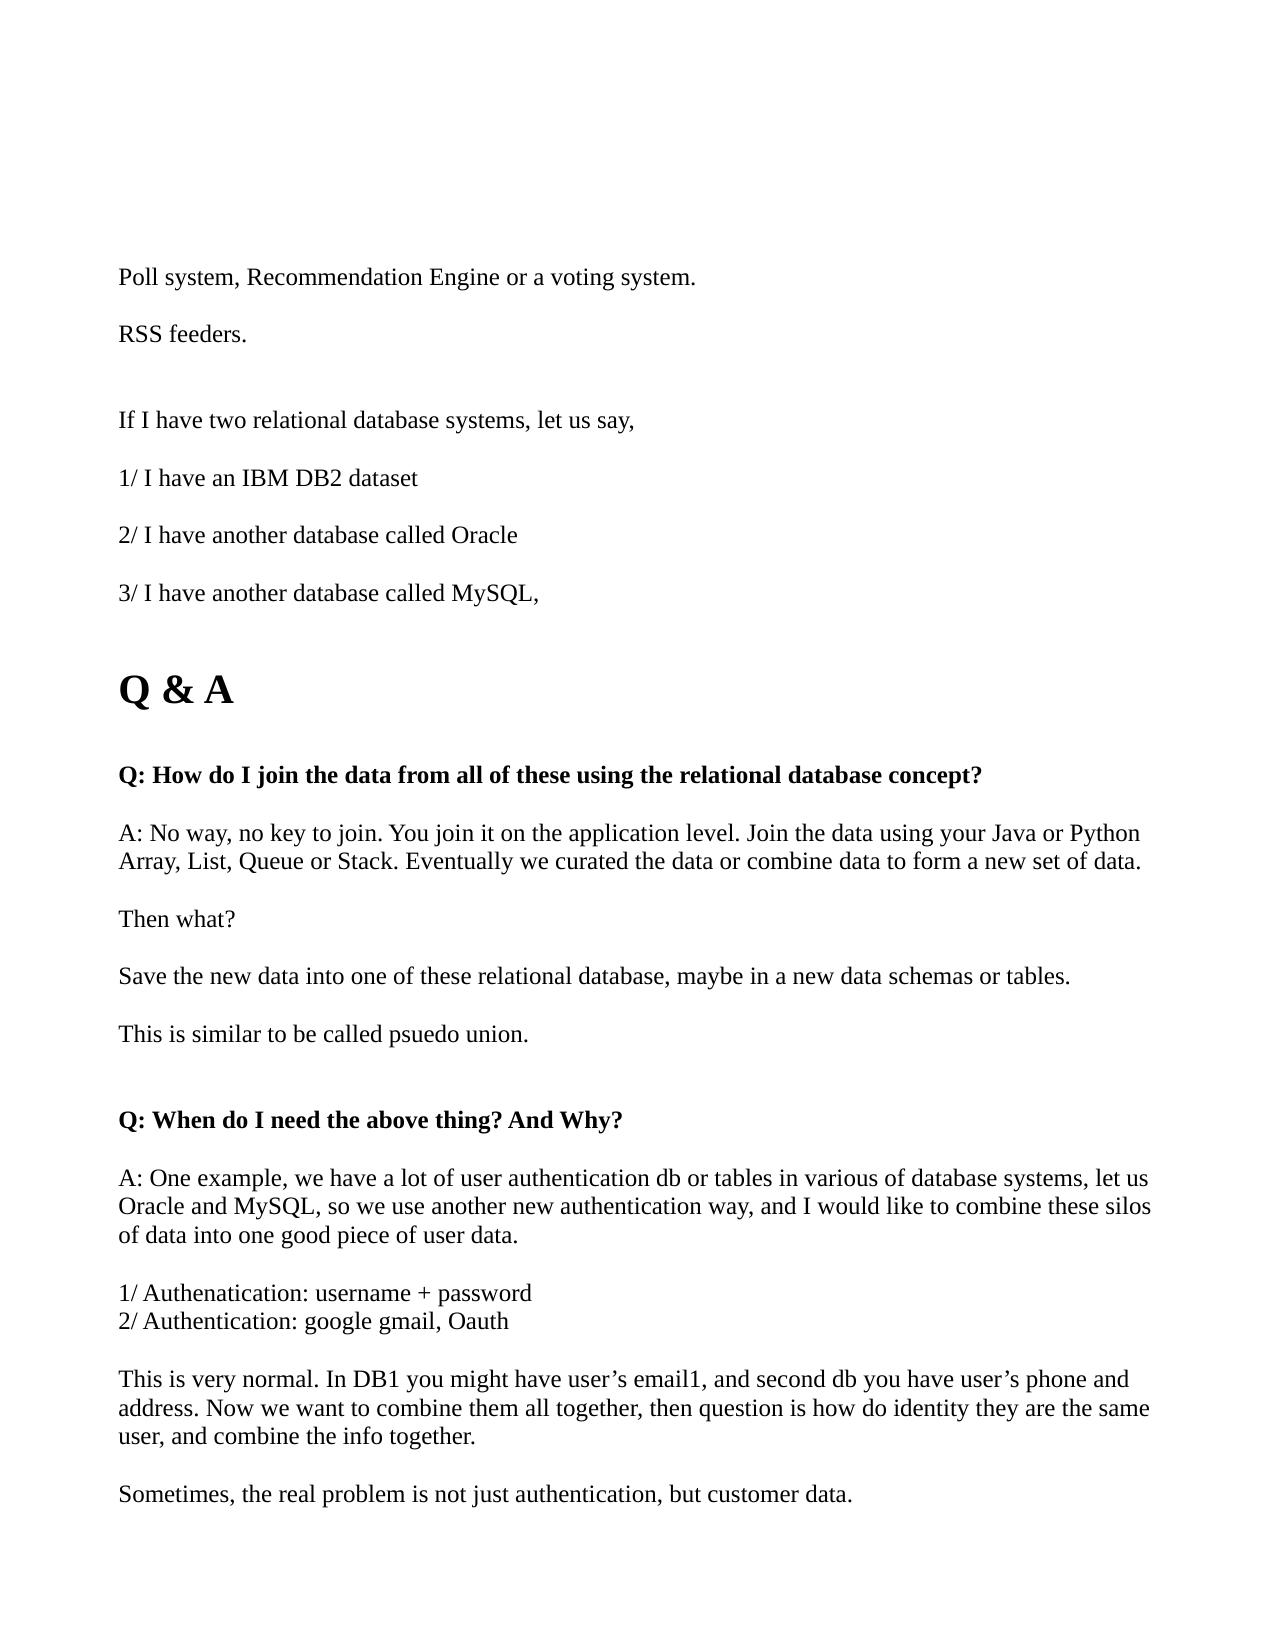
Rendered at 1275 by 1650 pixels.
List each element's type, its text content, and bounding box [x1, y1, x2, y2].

text 2/ Authentication: google gmail, Oauth [118, 1306, 1157, 1335]
text Save the new data into one of these relational database, maybe in a new data schemas or tables. [118, 961, 1157, 990]
text A: No way, no key to join. You join it on the application level. Join the data using your Java or Python Array, List, Queue or Stack. Eventually we curated the data or combine data to form a new set of data. [118, 818, 1157, 875]
text Then what? [118, 904, 1157, 933]
text 2/ I have another database called Oracle [118, 521, 1157, 549]
text Poll system, Recommendation Engine or a voting system. [118, 262, 1157, 291]
text If I have two relational database systems, let us say, [118, 406, 1157, 434]
text 1/ Authenatication: username + password [118, 1278, 1157, 1306]
text Q: How do I join the data from all of these using the relational database concept? [118, 760, 1157, 789]
text Q: When do I need the above thing? And Why? [118, 1105, 1157, 1134]
text Sometimes, the real problem is not just authentication, but customer data. [118, 1479, 1157, 1508]
text This is similar to be called psuedo union. [118, 1019, 1157, 1048]
text 3/ I have another database called MySQL, [118, 578, 1157, 607]
text A: One example, we have a lot of user authentication db or tables in various of database systems, let us Oracle and MySQL, so we use another new authentication way, and I would like to combine these silos of data into one good piece of user data. [118, 1163, 1157, 1249]
text 1/ I have an IBM DB2 dataset [118, 463, 1157, 492]
text RSS feeders. [118, 319, 1157, 348]
text This is very normal. In DB1 you might have user’s email1, and second db you have user’s phone and address. Now we want to combine them all together, then question is how do identity they are the same user, and combine the info together. [118, 1364, 1157, 1450]
text Q & A [118, 664, 1157, 712]
